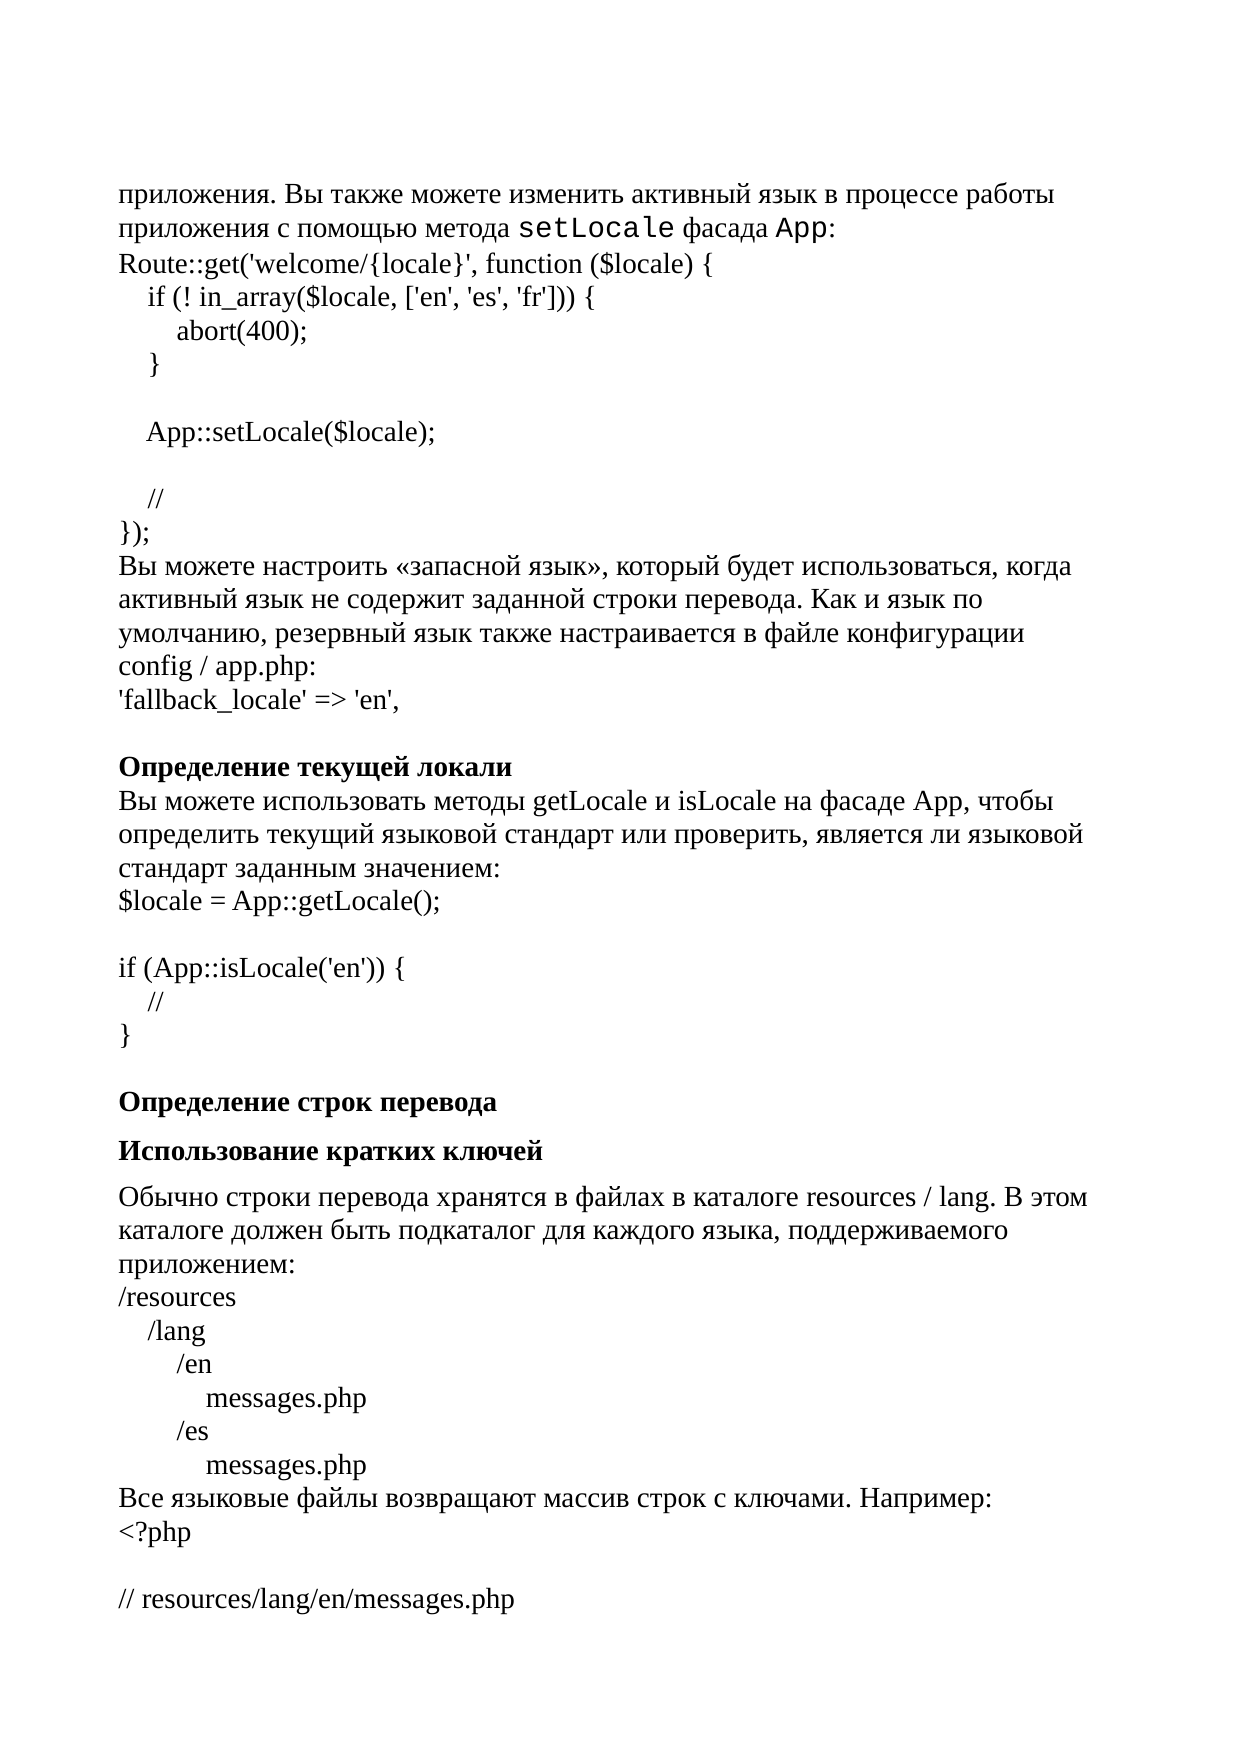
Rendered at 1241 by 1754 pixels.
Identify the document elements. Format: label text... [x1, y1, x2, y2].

text }); [118, 514, 1122, 548]
text abort(400); [118, 313, 1122, 347]
text 'fallback_locale' => 'en', [118, 682, 1122, 716]
text } [118, 1017, 1122, 1051]
text /es [118, 1413, 1122, 1447]
text /en [118, 1346, 1122, 1380]
subtitle Определение строк перевода [118, 1084, 1122, 1118]
subtitle Определение текущей локали [118, 749, 1122, 783]
text Вы можете использовать методы getLocale и isLocale на фасаде App, чтобы определить текущий языковой стандарт или проверить, является ли языковой стандарт заданным значением: [118, 783, 1122, 883]
text $locale = App::getLocale(); [118, 883, 1122, 917]
text <?php [118, 1514, 1122, 1548]
text if (! in_array($locale, ['en', 'es', 'fr'])) { [118, 279, 1122, 313]
text messages.php [118, 1380, 1122, 1413]
text } [118, 347, 1122, 380]
text // [118, 481, 1122, 514]
text /lang [118, 1313, 1122, 1346]
text /resources [118, 1279, 1122, 1313]
text приложения. Вы также можете изменить активный язык в процессе работы приложения с помощью метода setLocale фасада App: [118, 176, 1122, 246]
text App::setLocale($locale); [118, 414, 1122, 447]
text messages.php [118, 1447, 1122, 1481]
text if (App::isLocale('en')) { [118, 950, 1122, 984]
text Все языковые файлы возвращают массив строк с ключами. Например: [118, 1481, 1122, 1514]
text // [118, 984, 1122, 1017]
text // resources/lang/en/messages.php [118, 1581, 1122, 1615]
text Обычно строки перевода хранятся в файлах в каталоге resources / lang. В этом каталоге должен быть подкаталог для каждого языка, поддерживаемого приложением: [118, 1179, 1122, 1279]
text Вы можете настроить «запасной язык», который будет использоваться, когда активный язык не содержит заданной строки перевода. Как и язык по умолчанию, резервный язык также настраивается в файле конфигурации config / app.php: [118, 548, 1122, 682]
text Route::get('welcome/{locale}', function ($locale) { [118, 246, 1122, 279]
subtitle Использование кратких ключей [118, 1133, 1122, 1166]
